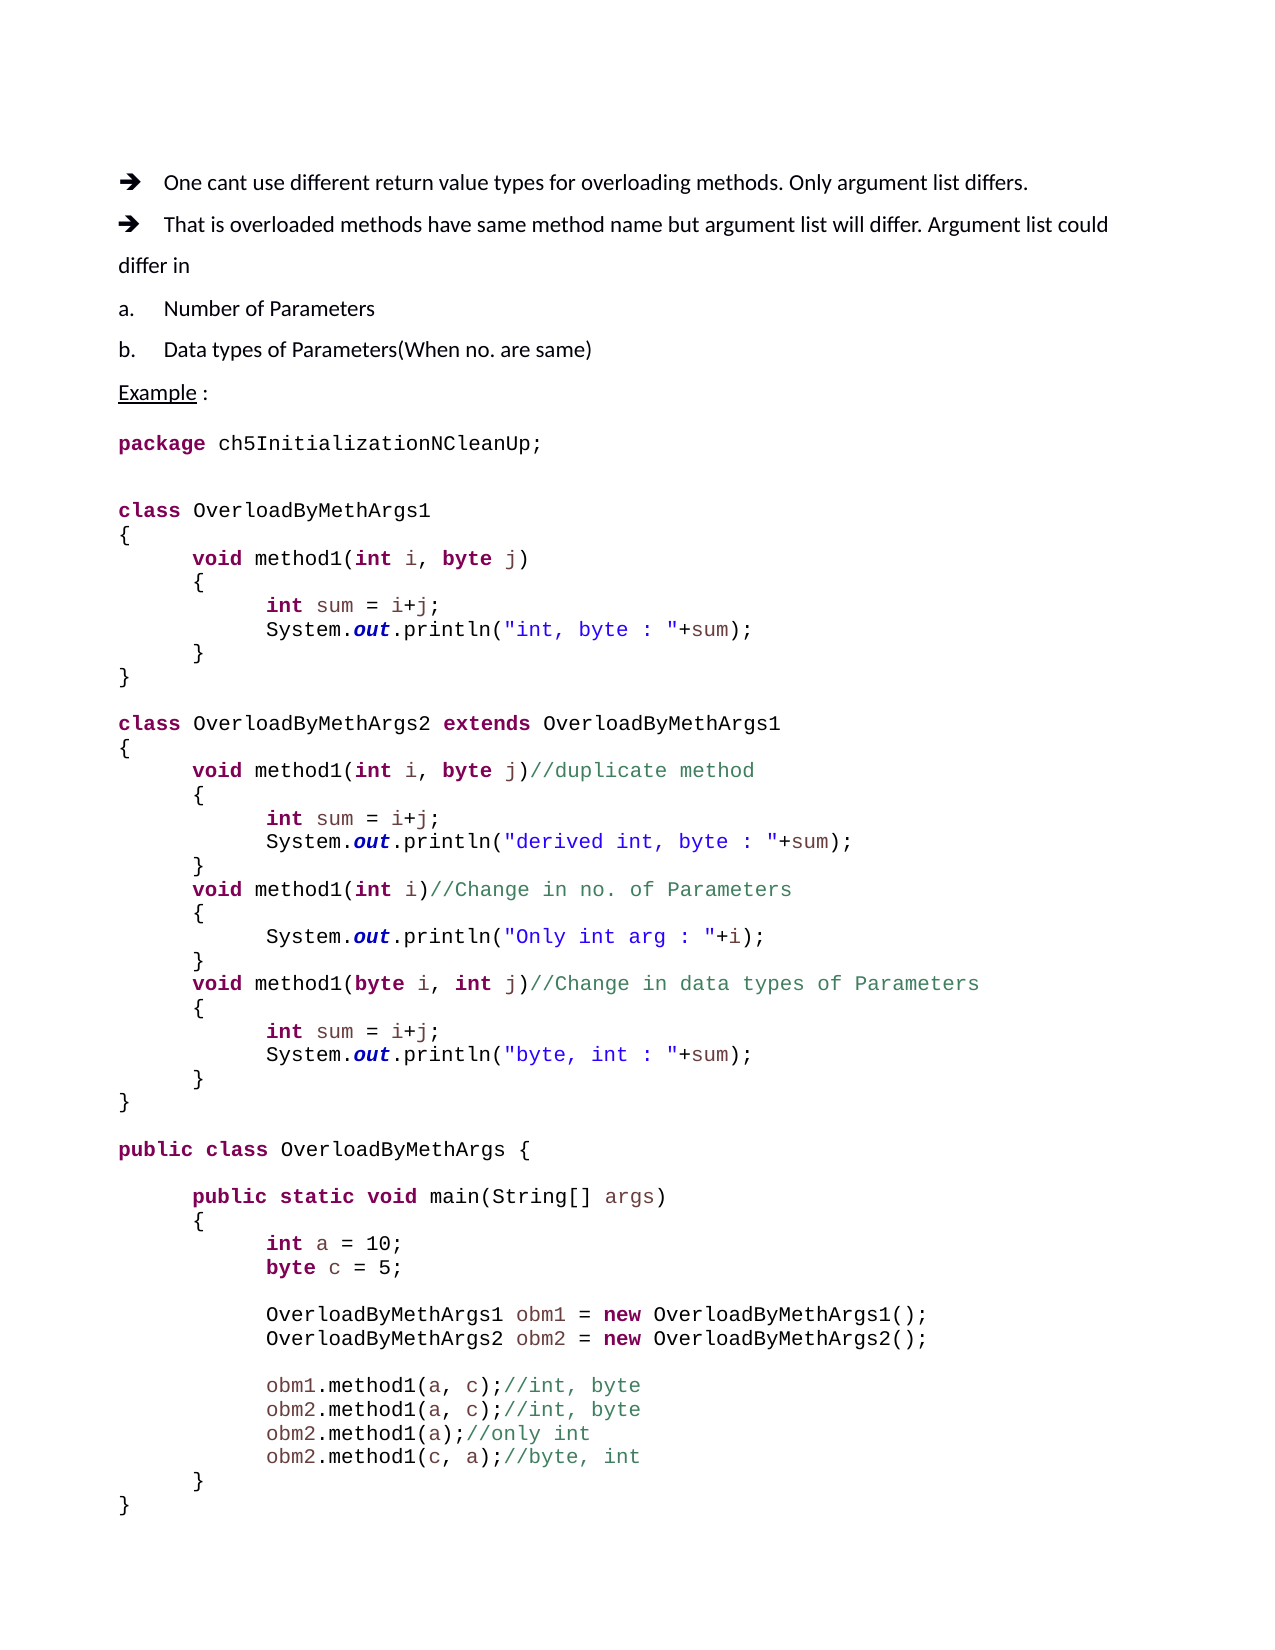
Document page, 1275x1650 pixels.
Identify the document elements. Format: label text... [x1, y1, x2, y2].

text } [118, 642, 1157, 666]
text { [118, 737, 1157, 761]
text void method1(int i, byte j) [118, 548, 1157, 571]
text int sum = i+j; [118, 595, 1157, 619]
text obm1.method1(a, c);//int, byte [118, 1375, 1157, 1399]
text System.out.println("byte, int : "+sum); [118, 1044, 1157, 1068]
text public class OverloadByMethArgs { [118, 1139, 1157, 1162]
text { [118, 1210, 1157, 1233]
text OverloadByMethArgs1 obm1 = new OverloadByMethArgs1(); [118, 1304, 1157, 1328]
text { [118, 524, 1157, 548]
text { [118, 997, 1157, 1021]
text obm2.method1(c, a);//byte, int [118, 1446, 1157, 1470]
list b. Data types of Parameters(When no. are same) [117, 336, 1157, 364]
text Example : [118, 378, 1157, 406]
text void method1(byte i, int j)//Change in data types of Parameters [118, 973, 1157, 997]
text } [118, 950, 1157, 973]
text void method1(int i)//Change in no. of Parameters [118, 879, 1157, 902]
text } [118, 855, 1157, 879]
text class OverloadByMethArgs1 [118, 500, 1157, 524]
text } [118, 1493, 1157, 1517]
text { [118, 902, 1157, 926]
text public static void main(String[] args) [118, 1186, 1157, 1210]
text } [118, 666, 1157, 689]
text { [118, 571, 1157, 595]
text } [118, 1470, 1157, 1493]
list That is overloaded methods have same method name but argument list will differ. Argument list could differ in [117, 210, 1157, 280]
text obm2.method1(a, c);//int, byte [118, 1399, 1157, 1423]
text { [118, 784, 1157, 808]
text } [118, 1068, 1157, 1092]
text class OverloadByMethArgs2 extends OverloadByMethArgs1 [118, 713, 1157, 737]
text OverloadByMethArgs2 obm2 = new OverloadByMethArgs2(); [118, 1328, 1157, 1352]
text int sum = i+j; [118, 1021, 1157, 1044]
list One cant use different return value types for overloading methods. Only argument list differs. [118, 168, 1157, 196]
text obm2.method1(a);//only int [118, 1423, 1157, 1446]
list a. Number of Parameters [117, 294, 1157, 322]
text System.out.println("Only int arg : "+i); [118, 926, 1157, 950]
text System.out.println("int, byte : "+sum); [118, 619, 1157, 642]
text int sum = i+j; [118, 808, 1157, 831]
text package ch5InitializationNCleanUp; [118, 427, 1157, 456]
text void method1(int i, byte j)//duplicate method [118, 761, 1157, 784]
text byte c = 5; [118, 1257, 1157, 1281]
text System.out.println("derived int, byte : "+sum); [118, 831, 1157, 855]
text int a = 10; [118, 1233, 1157, 1257]
text } [118, 1092, 1157, 1115]
